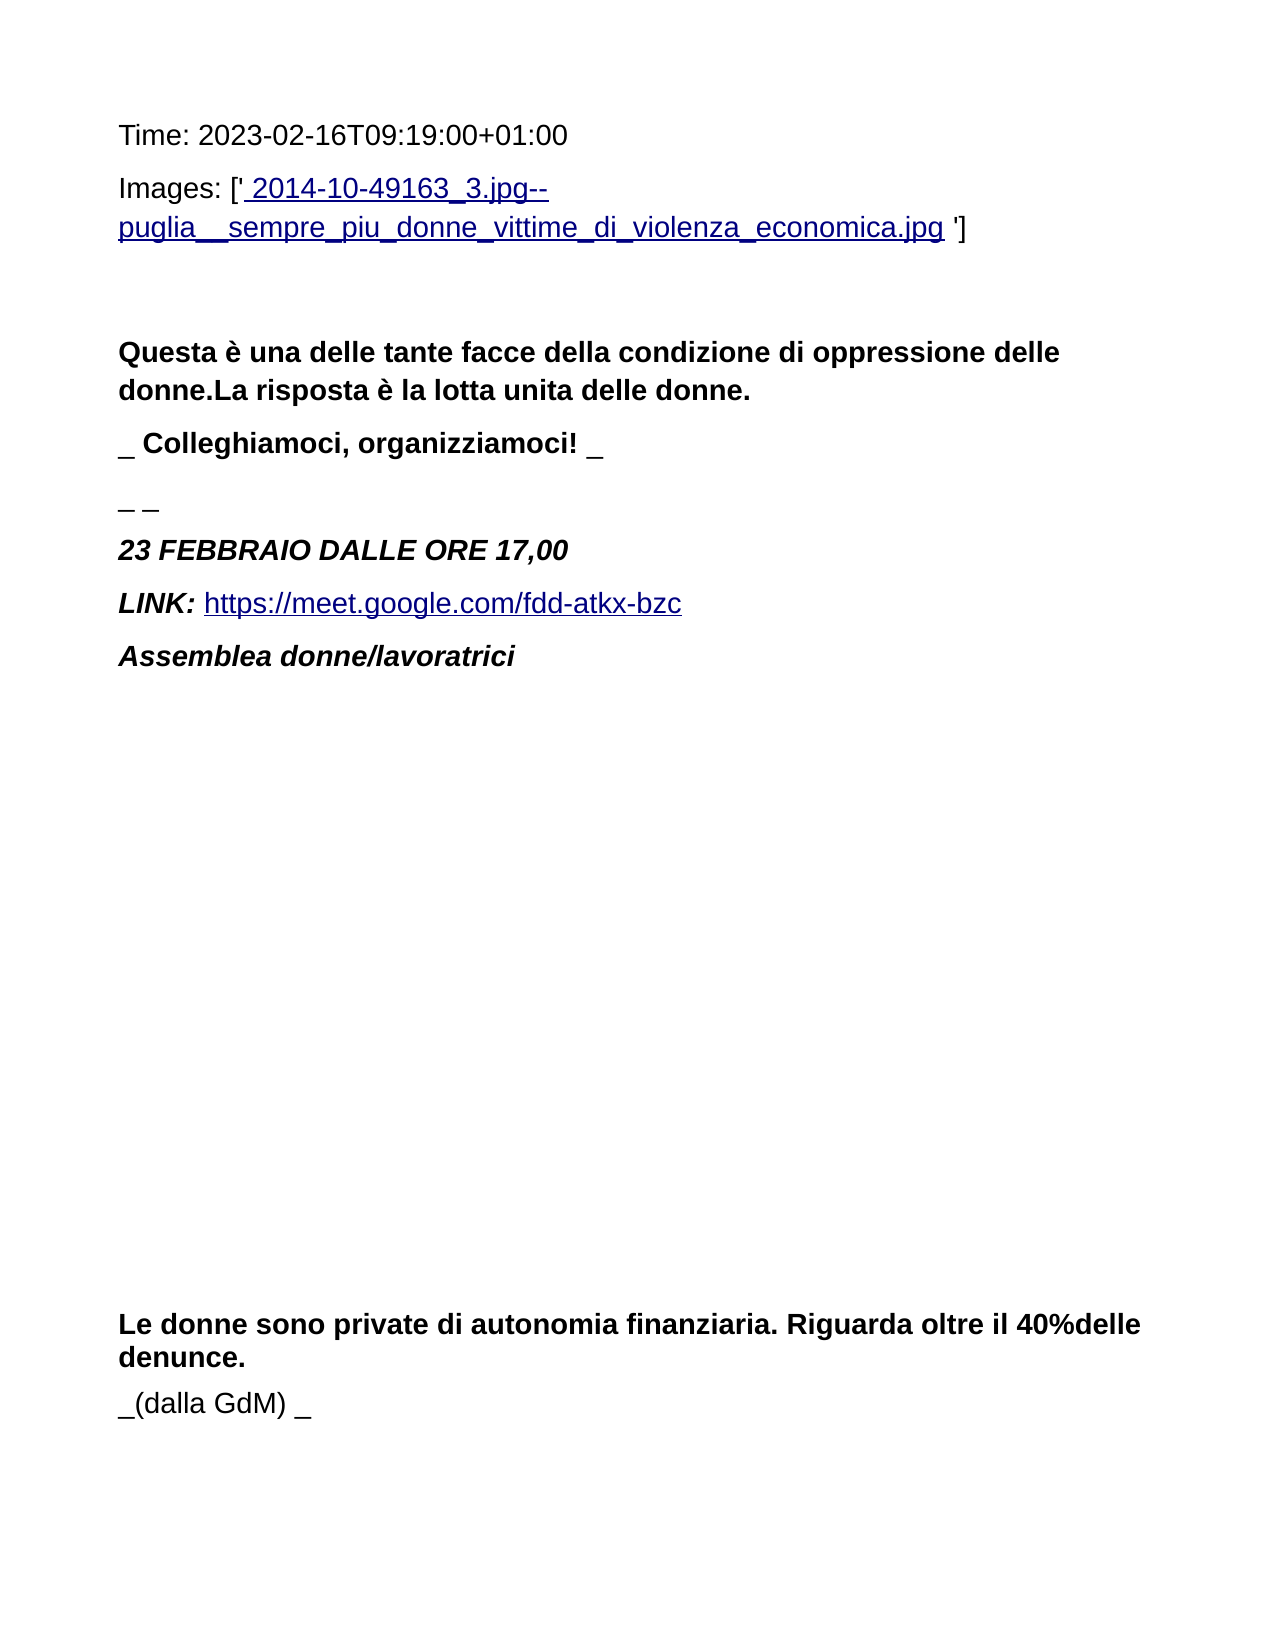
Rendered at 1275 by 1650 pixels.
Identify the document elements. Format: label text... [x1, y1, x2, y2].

text _ Colleghiamoci, organizziamoci! _ [118, 426, 1157, 460]
text Images: [' 2014-10-49163_3.jpg--puglia__sempre_piu_donne_vittime_di_violenza_economica.jpg '] [118, 171, 1157, 243]
text LINK: https://meet.google.com/fdd-atkx-bzc [118, 586, 1157, 619]
text _(dalla GdM) _ [118, 1386, 1157, 1420]
text Time: 2023-02-16T09:19:00+01:00 [118, 118, 1157, 152]
text 23 FEBBRAIO DALLE ORE 17,00 [118, 533, 1157, 566]
text _ _ [118, 479, 1157, 513]
text Assemblea donne/lavoratrici [118, 639, 1157, 672]
subtitle Le donne sono private di autonomia finanziaria. Riguarda oltre il 40%delle denunce. [118, 1307, 1157, 1374]
text Questa è una delle tante facce della condizione di oppressione delle donne.La risposta è la lotta unita delle donne. [118, 335, 1157, 407]
